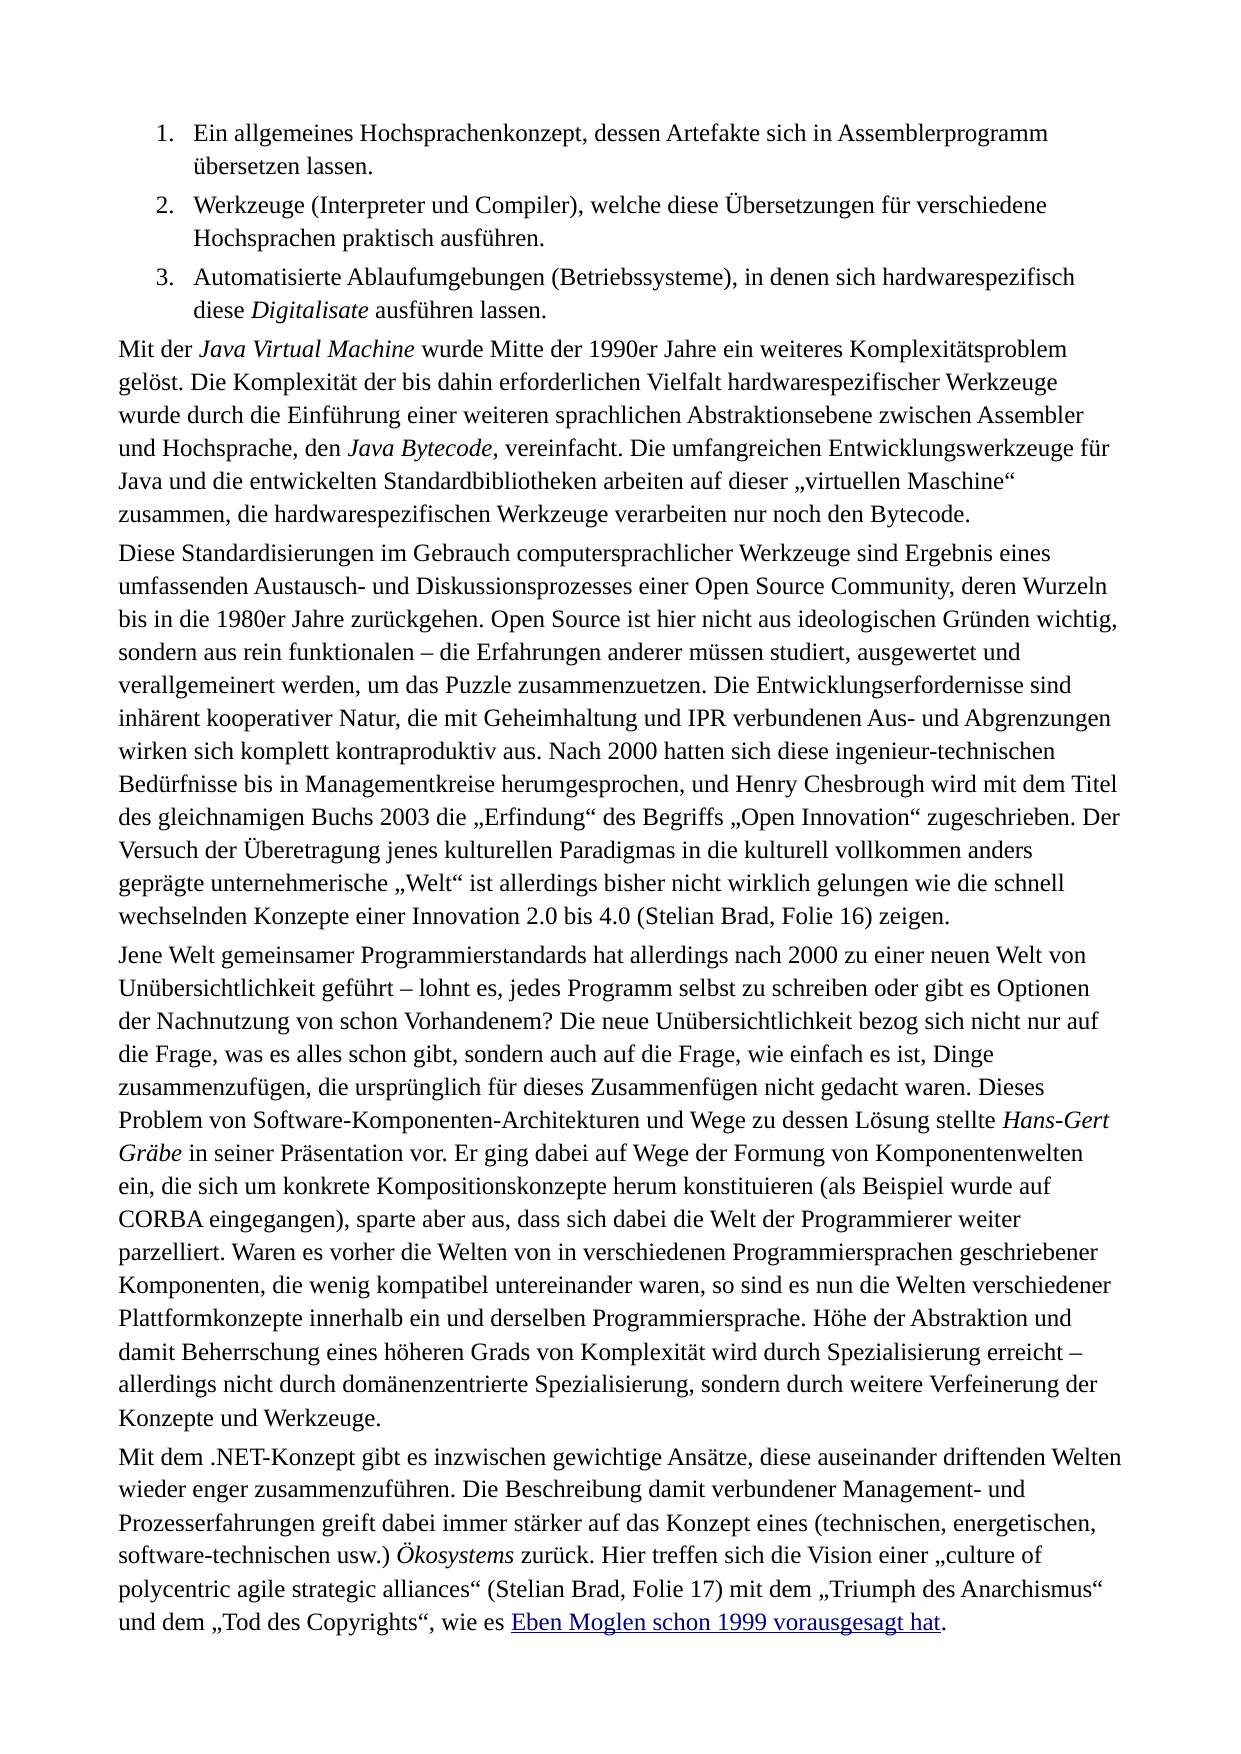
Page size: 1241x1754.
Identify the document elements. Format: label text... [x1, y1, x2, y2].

list Automatisierte Ablaufumgebungen (Betriebssysteme), in denen sich hardwarespezifisch diese Digitalisate ausführen lassen. [156, 262, 1122, 324]
text Diese Standardisierungen im Gebrauch computersprachlicher Werkzeuge sind Ergebnis eines umfassenden Austausch- und Diskussionsprozesses einer Open Source Community, deren Wurzeln bis in die 1980er Jahre zurückgehen. Open Source ist hier nicht aus ideologischen Gründen wichtig, sondern aus rein funktionalen – die Erfahrungen anderer müssen studiert, ausgewertet und verallgemeinert werden, um das Puzzle zusammenzuetzen. Die Entwicklungserfordernisse sind inhärent kooperativer Natur, die mit Geheimhaltung und IPR verbundenen Aus- und Abgrenzungen wirken sich komplett kontraproduktiv aus. Nach 2000 hatten sich diese ingenieur-technischen Bedürfnisse bis in Managementkreise herumgesprochen, und Henry Chesbrough wird mit dem Titel des gleichnamigen Buchs 2003 die „Erfindung“ des Begriffs „Open Innovation“ zugeschrieben. Der Versuch der Überetragung jenes kulturellen Paradigmas in die kulturell vollkommen anders geprägte unternehmerische „Welt“ ist allerdings bisher nicht wirklich gelungen wie die schnell wechselnden Konzepte einer Innovation 2.0 bis 4.0 (Stelian Brad, Folie 16) zeigen. [118, 538, 1122, 930]
text Jene Welt gemeinsamer Programmierstandards hat allerdings nach 2000 zu einer neuen Welt von Unübersichtlichkeit geführt – lohnt es, jedes Programm selbst zu schreiben oder gibt es Optionen der Nachnutzung von schon Vorhandenem? Die neue Unübersichtlichkeit bezog sich nicht nur auf die Frage, was es alles schon gibt, sondern auch auf die Frage, wie einfach es ist, Dinge zusammenzufügen, die ursprünglich für dieses Zusammenfügen nicht gedacht waren. Dieses Problem von Software-Komponenten-Architekturen und Wege zu dessen Lösung stellte Hans-Gert Gräbe in seiner Präsentation vor. Er ging dabei auf Wege der Formung von Komponentenwelten ein, die sich um konkrete Kompositionskonzepte herum konstituieren (als Beispiel wurde auf CORBA eingegangen), sparte aber aus, dass sich dabei die Welt der Programmierer weiter parzelliert. Waren es vorher die Welten von in verschiedenen Programmiersprachen geschriebener Komponenten, die wenig kompatibel untereinander waren, so sind es nun die Welten verschiedener Plattformkonzepte innerhalb ein und derselben Programmiersprache. Höhe der Abstraktion und damit Beherrschung eines höheren Grads von Komplexität wird durch Spezialisierung erreicht – allerdings nicht durch domänenzentrierte Spezialisierung, sondern durch weitere Verfeinerung der Konzepte und Werkzeuge. [118, 940, 1122, 1431]
list Werkzeuge (Interpreter und Compiler), welche diese Übersetzungen für verschiedene Hochsprachen praktisch ausführen. [156, 190, 1122, 252]
text Mit der Java Virtual Machine wurde Mitte der 1990er Jahre ein weiteres Komplexitätsproblem gelöst. Die Komplexität der bis dahin erforderlichen Vielfalt hardwarespezifischer Werkzeuge wurde durch die Einführung einer weiteren sprachlichen Abstraktionsebene zwischen Assembler und Hochsprache, den Java Bytecode, vereinfacht. Die umfangreichen Entwicklungswerkzeuge für Java und die entwickelten Standardbibliotheken arbeiten auf dieser „virtuellen Maschine“ zusammen, die hardwarespezifischen Werkzeuge verarbeiten nur noch den Bytecode. [118, 334, 1122, 528]
list Ein allgemeines Hochsprachenkonzept, dessen Artefakte sich in Assemblerprogramm übersetzen lassen. [156, 118, 1122, 180]
text Mit dem .NET-Konzept gibt es inzwischen gewichtige Ansätze, diese auseinander driftenden Welten wieder enger zusammenzuführen. Die Beschreibung damit verbundener Management- und Prozesserfahrungen greift dabei immer stärker auf das Konzept eines (technischen, energetischen, software-technischen usw.) Ökosystems zurück. Hier treffen sich die Vision einer „culture of polycentric agile strategic alliances“ (Stelian Brad, Folie 17) mit dem „Triumph des Anarchismus“ und dem „Tod des Copyrights“, wie es Eben Moglen schon 1999 vorausgesagt hat. [118, 1442, 1122, 1635]
